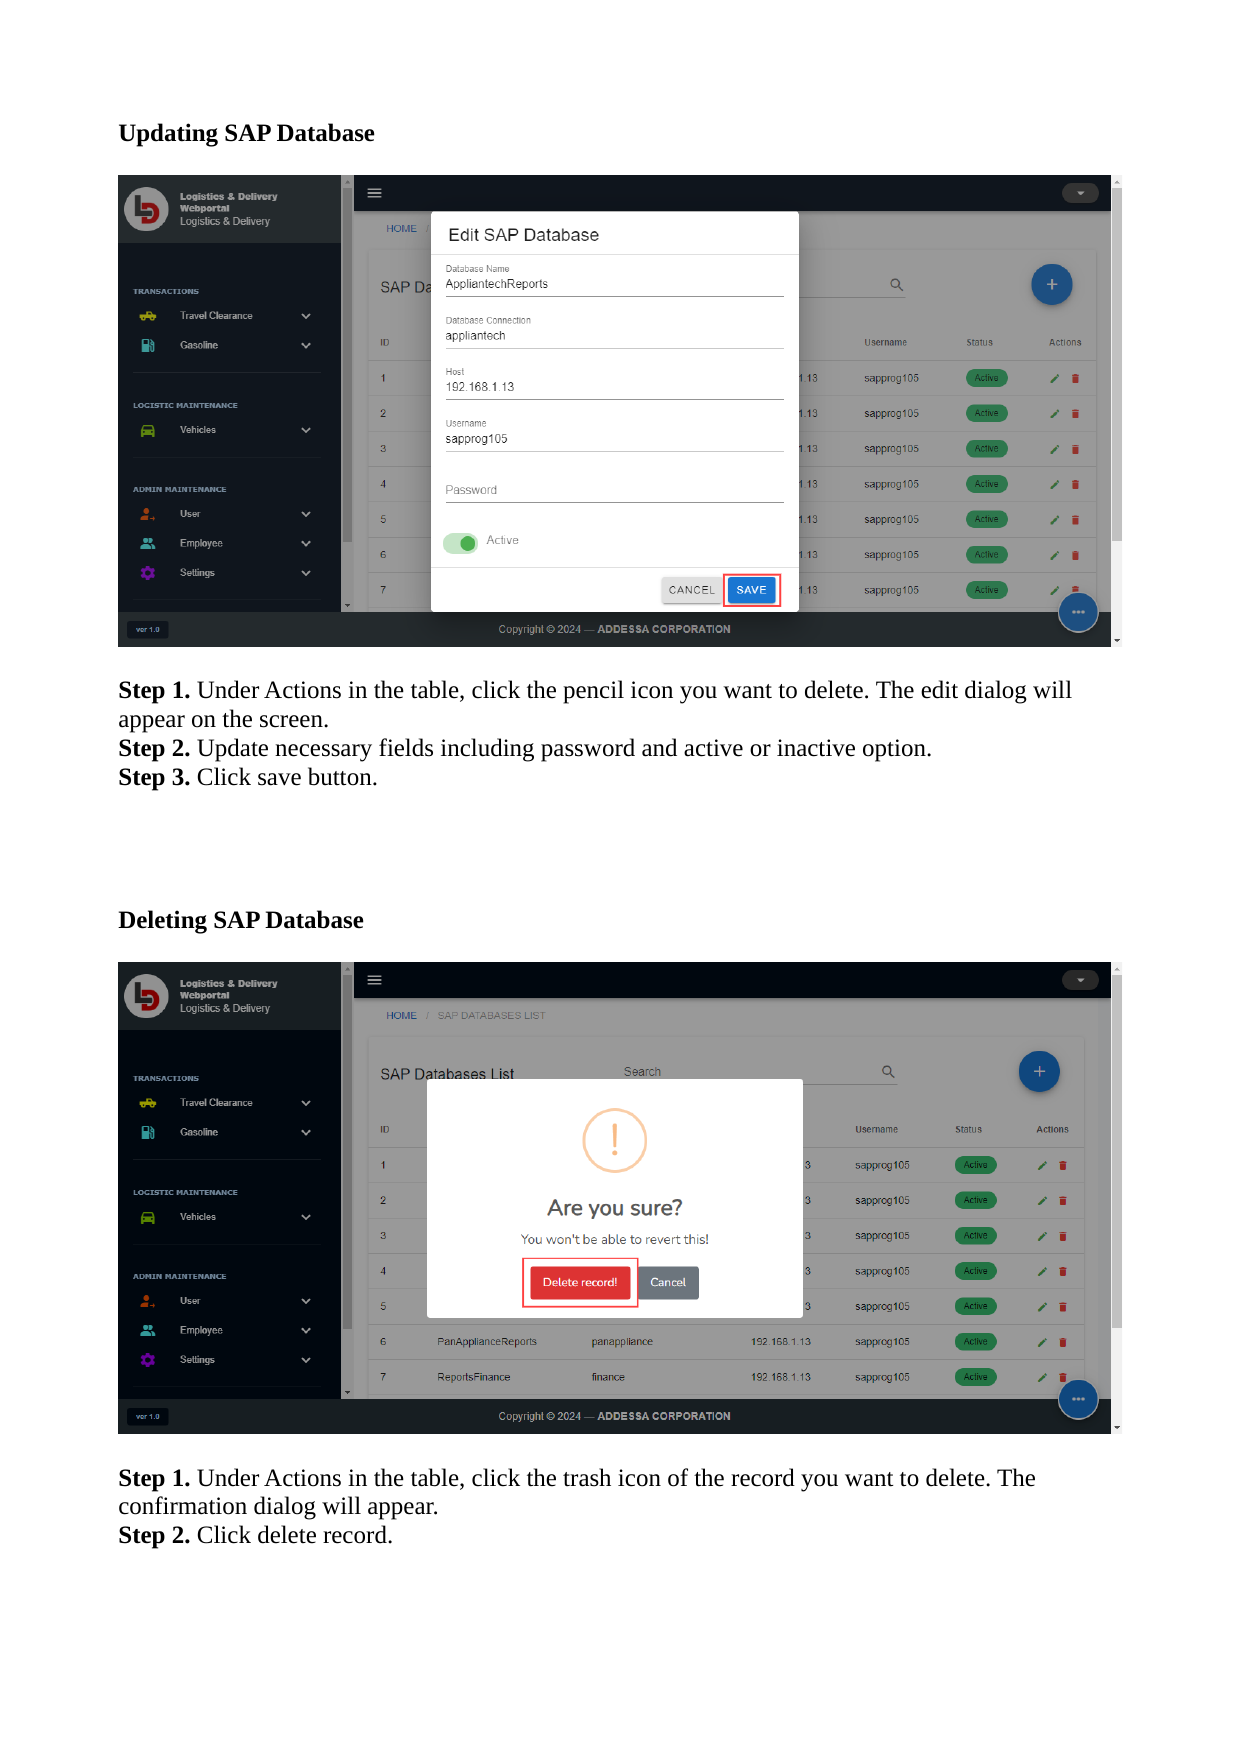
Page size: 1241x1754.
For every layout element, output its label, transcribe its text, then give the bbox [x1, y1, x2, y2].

text Step 1. Under Actions in the table, click the pencil icon you want to delete. The edit dialog will appear on the screen. [118, 675, 1122, 733]
picture [118, 175, 1123, 647]
text Step 2. Update necessary fields including password and active or inactive option. [118, 733, 1122, 762]
text Step 1. Under Actions in the table, click the trash icon of the record you want to delete. The confirmation dialog will appear. [118, 1463, 1122, 1520]
text Step 2. Click delete record. [118, 1520, 1122, 1549]
picture [118, 962, 1123, 1434]
text Updating SAP Database [118, 118, 1122, 147]
text Step 3. Click save button. [118, 762, 1122, 790]
text Deleting SAP Database [118, 905, 1122, 934]
